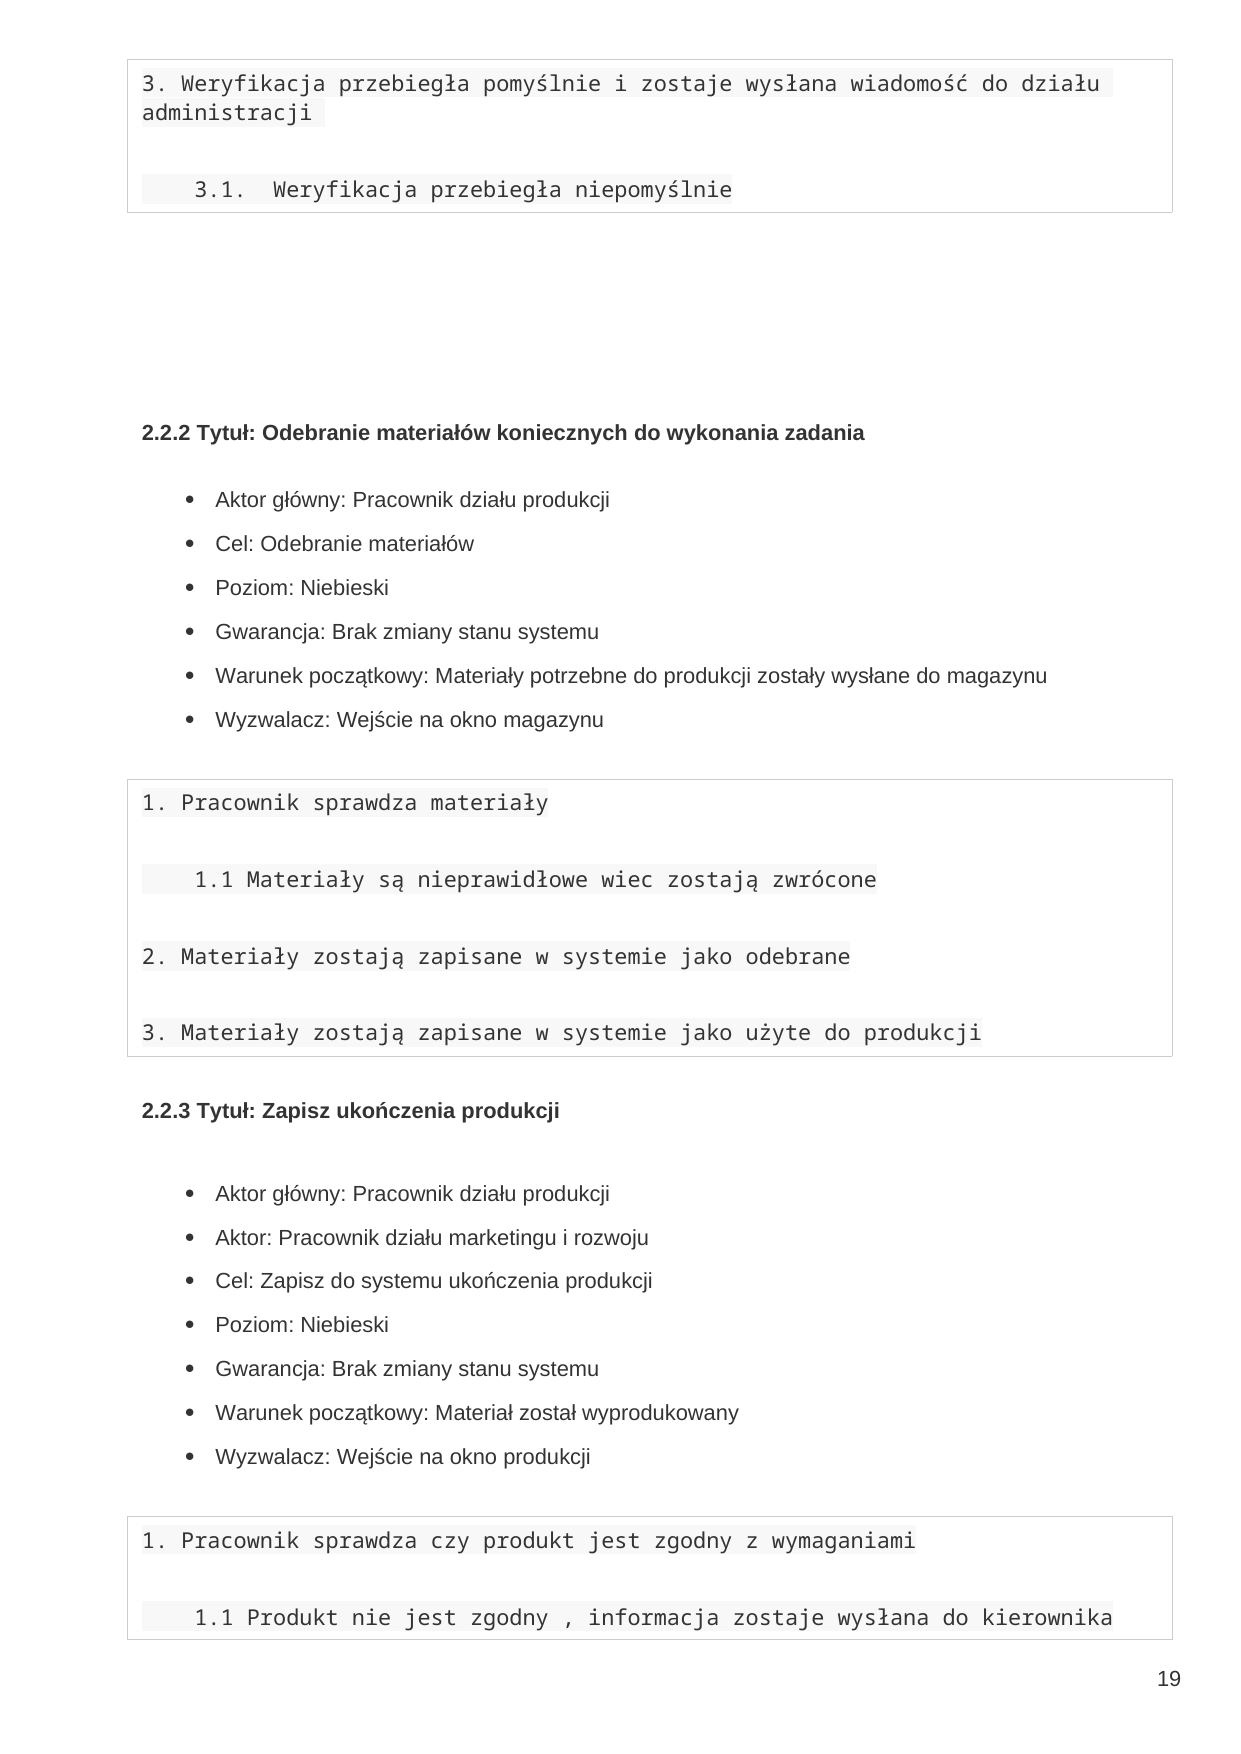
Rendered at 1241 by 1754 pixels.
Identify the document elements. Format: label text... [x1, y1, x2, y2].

text 1. Pracownik sprawdza czy produkt jest zgodny z wymaganiami [128, 1517, 1172, 1554]
list Aktor główny: Pracownik działu produkcji [186, 1180, 1158, 1206]
list Warunek początkowy: Materiały potrzebne do produkcji zostały wysłane do magazynu [186, 663, 1158, 688]
text 1.1 Produkt nie jest zgodny , informacja zostaje wysłana do kierownika [128, 1593, 1172, 1639]
list Gwarancja: Brak zmiany stanu systemu [186, 619, 1158, 644]
text 2. Materiały zostają zapisane w systemie jako odebrane [128, 932, 1172, 971]
text 3. Materiały zostają zapisane w systemie jako użyte do produkcji [128, 1009, 1172, 1056]
text 2.2.3 Tytuł: Zapisz ukończenia produkcji [142, 1098, 1158, 1123]
text 1.1 Materiały są nieprawidłowe wiec zostają zwrócone [128, 856, 1172, 894]
list Warunek początkowy: Materiał został wyprodukowany [186, 1400, 1158, 1425]
list Wyzwalacz: Wejście na okno magazynu [186, 707, 1158, 732]
list Cel: Odebranie materiałów [186, 531, 1158, 556]
list Aktor główny: Pracownik działu produkcji [186, 487, 1158, 512]
text 1. Pracownik sprawdza materiały [128, 780, 1172, 817]
list Poziom: Niebieski [186, 1312, 1158, 1337]
list Poziom: Niebieski [186, 575, 1158, 600]
list Cel: Zapisz do systemu ukończenia produkcji [186, 1268, 1158, 1293]
text 3.1. Weryfikacja przebiegła niepomyślnie [128, 166, 1172, 212]
list Aktor: Pracownik działu marketingu i rozwoju [186, 1224, 1158, 1249]
text 3. Weryfikacja przebiegła pomyślnie i zostaje wysłana wiadomość do działu administracji [128, 60, 1172, 127]
text 2.2.2 Tytuł: Odebranie materiałów koniecznych do wykonania zadania [142, 419, 1158, 445]
list Gwarancja: Brak zmiany stanu systemu [186, 1356, 1158, 1381]
list Wyzwalacz: Wejście na okno produkcji [186, 1444, 1158, 1469]
